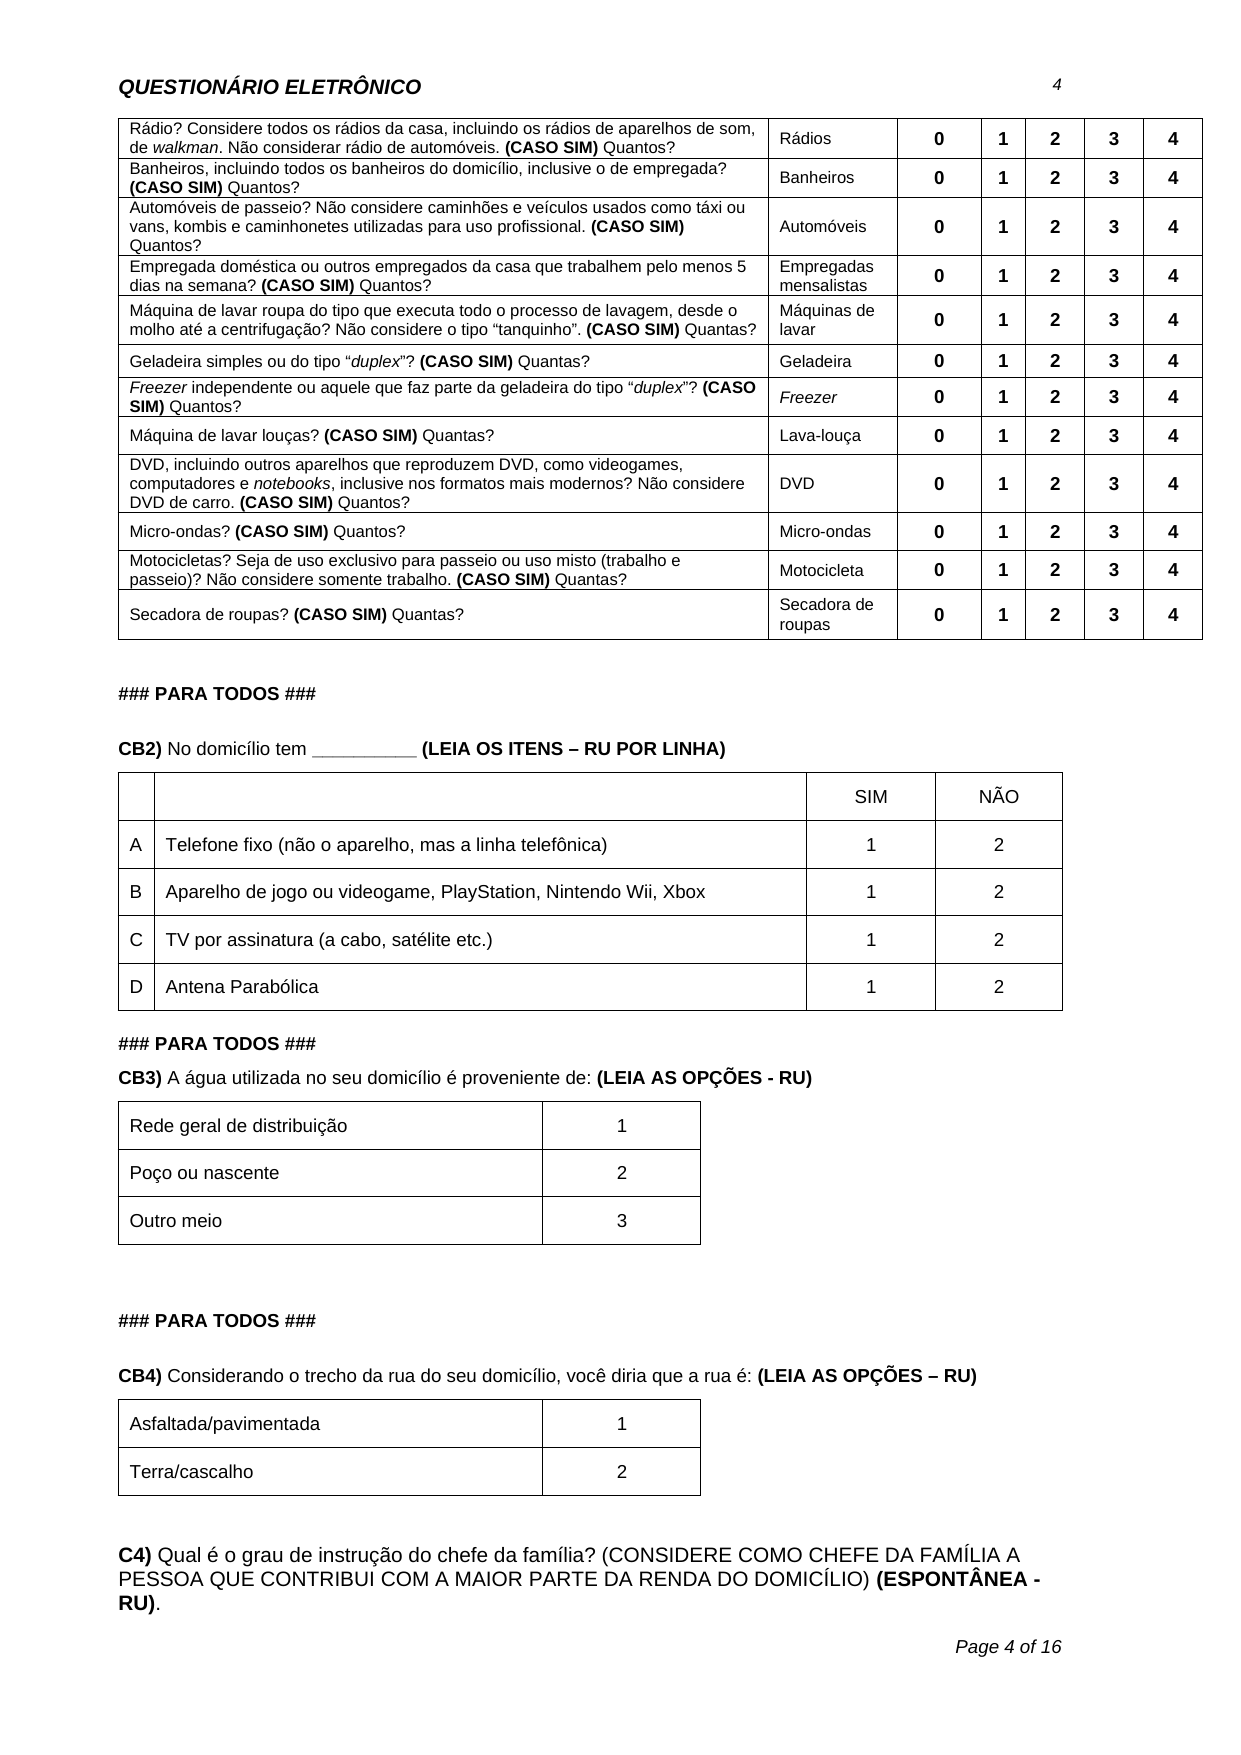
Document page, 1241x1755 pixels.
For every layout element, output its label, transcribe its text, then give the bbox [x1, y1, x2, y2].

table_cell 4 [1144, 198, 1202, 255]
table_cell 1 [982, 590, 1025, 638]
table_cell 2 [1026, 119, 1084, 157]
table_cell TV por assinatura (a cabo, satélite etc.) [155, 916, 806, 963]
table_cell Motocicleta [769, 551, 897, 589]
table_cell 2 [936, 916, 1062, 963]
table_cell 4 [1144, 417, 1202, 454]
table_cell 0 [898, 378, 981, 416]
table_cell B [119, 869, 154, 915]
table_cell 4 [1144, 513, 1202, 550]
table_cell 2 [543, 1448, 700, 1494]
table_cell 3 [1085, 198, 1143, 255]
table_cell 3 [1085, 417, 1143, 454]
table_cell 1 [807, 916, 935, 963]
table_cell 1 [982, 551, 1025, 589]
text C4) Qual é o grau de instrução do chefe da família? (CONSIDERE COMO CHEFE DA FAMÍLIA A PESSOA QUE CONTRIBUI COM A MAIOR PARTE DA RENDA DO DOMICÍLIO) (ESPONTÂNEA - RU). [118, 1543, 1063, 1615]
table_header [119, 773, 154, 820]
table_cell 3 [543, 1197, 700, 1244]
table_cell 4 [1144, 551, 1202, 589]
table_cell 1 [807, 869, 935, 915]
table_cell 1 [982, 378, 1025, 416]
text ### PARA TODOS ### [118, 1309, 1063, 1331]
table_cell Rádios [769, 119, 897, 157]
text CB3) A água utilizada no seu domicílio é proveniente de: (LEIA AS OPÇÕES - RU) [118, 1067, 1063, 1088]
table_cell 1 [982, 159, 1025, 197]
table_cell Micro-ondas [769, 513, 897, 550]
table_cell 2 [936, 869, 1062, 915]
table_cell 1 [982, 296, 1025, 344]
table_cell D [119, 964, 154, 1010]
table_cell Antena Parabólica [155, 964, 806, 1010]
table_cell Automóveis [769, 198, 897, 255]
table_cell 1 [807, 821, 935, 867]
table_cell Rádio? Considere todos os rádios da casa, incluindo os rádios de aparelhos de som, de walkman. Não considerar rádio de automóveis. (CASO SIM) Quantos? [119, 119, 768, 157]
table_cell 1 [982, 256, 1025, 295]
table_header NÃO [936, 773, 1062, 820]
table_cell 0 [898, 256, 981, 295]
text CB2) No domicílio tem __________ (LEIA OS ITENS – RU POR LINHA) [118, 738, 1063, 760]
table_cell 4 [1144, 119, 1202, 157]
table_cell 3 [1085, 256, 1143, 295]
table_cell 0 [898, 417, 981, 454]
table_cell 2 [1026, 345, 1084, 377]
table_cell 3 [1085, 513, 1143, 550]
table_cell 0 [898, 119, 981, 157]
table_cell Terra/cascalho [119, 1448, 542, 1494]
table_cell 2 [1026, 417, 1084, 454]
table_cell 0 [898, 159, 981, 197]
table_cell Outro meio [119, 1197, 542, 1244]
table_header 1 [543, 1102, 700, 1149]
table_cell Geladeira simples ou do tipo “duplex”? (CASO SIM) Quantas? [119, 345, 768, 377]
table_cell 4 [1144, 378, 1202, 416]
table_cell Lava-louça [769, 417, 897, 454]
table_cell 2 [1026, 551, 1084, 589]
table_cell Motocicletas? Seja de uso exclusivo para passeio ou uso misto (trabalho e passeio)? Não considere somente trabalho. (CASO SIM) Quantas? [119, 551, 768, 589]
table_cell 2 [1026, 296, 1084, 344]
table_cell 0 [898, 455, 981, 512]
table_cell 3 [1085, 345, 1143, 377]
table_cell 4 [1144, 296, 1202, 344]
table_cell 1 [982, 198, 1025, 255]
table_cell Poço ou nascente [119, 1150, 542, 1196]
table_cell 1 [982, 417, 1025, 454]
table_cell 3 [1085, 551, 1143, 589]
text ### PARA TODOS ### [118, 683, 1063, 704]
table_cell Máquina de lavar louças? (CASO SIM) Quantas? [119, 417, 768, 454]
table_cell 3 [1085, 590, 1143, 638]
table_cell 0 [898, 590, 981, 638]
table_cell Freezer [769, 378, 897, 416]
text CB4) Considerando o trecho da rua do seu domicílio, você diria que a rua é: (LEIA AS OPÇÕES – RU) [118, 1365, 1063, 1387]
table_cell 2 [1026, 159, 1084, 197]
table_cell 2 [1026, 513, 1084, 550]
table_header Rede geral de distribuição [119, 1102, 542, 1149]
table_cell Empregada doméstica ou outros empregados da casa que trabalhem pelo menos 5 dias na semana? (CASO SIM) Quantos? [119, 256, 768, 295]
table_cell Telefone fixo (não o aparelho, mas a linha telefônica) [155, 821, 806, 867]
table_cell 0 [898, 198, 981, 255]
table_cell 3 [1085, 455, 1143, 512]
table_cell Secadora de roupas [769, 590, 897, 638]
table_cell 4 [1144, 455, 1202, 512]
table_cell 2 [1026, 455, 1084, 512]
table_cell 1 [982, 119, 1025, 157]
table_cell Micro-ondas? (CASO SIM) Quantos? [119, 513, 768, 550]
table_cell Máquinas de lavar [769, 296, 897, 344]
table_cell 0 [898, 296, 981, 344]
table_cell 2 [1026, 378, 1084, 416]
table_cell 1 [807, 964, 935, 1010]
table_cell DVD, incluindo outros aparelhos que reproduzem DVD, como videogames, computadores e notebooks, inclusive nos formatos mais modernos? Não considere DVD de carro. (CASO SIM) Quantos? [119, 455, 768, 512]
table_cell 2 [1026, 198, 1084, 255]
table_cell 4 [1144, 590, 1202, 638]
table_cell 1 [982, 345, 1025, 377]
table_header Asfaltada/pavimentada [119, 1400, 542, 1447]
table_cell Freezer independente ou aquele que faz parte da geladeira do tipo “duplex”? (CASO SIM) Quantos? [119, 378, 768, 416]
table_cell 0 [898, 345, 981, 377]
table_cell 3 [1085, 119, 1143, 157]
table_cell Automóveis de passeio? Não considere caminhões e veículos usados como táxi ou vans, kombis e caminhonetes utilizadas para uso profissional. (CASO SIM) Quantos? [119, 198, 768, 255]
table_cell 3 [1085, 159, 1143, 197]
table_cell 1 [982, 513, 1025, 550]
text ### PARA TODOS ### [118, 1033, 1063, 1054]
table_cell Empregadas mensalistas [769, 256, 897, 295]
table_cell Geladeira [769, 345, 897, 377]
table_header SIM [807, 773, 935, 820]
table_cell 4 [1144, 159, 1202, 197]
table_header 1 [543, 1400, 700, 1447]
table_cell 3 [1085, 296, 1143, 344]
table_cell 0 [898, 513, 981, 550]
table_cell 4 [1144, 256, 1202, 295]
table_cell 2 [936, 964, 1062, 1010]
table_cell 2 [1026, 256, 1084, 295]
table_header [155, 773, 806, 820]
table_cell Aparelho de jogo ou videogame, PlayStation, Nintendo Wii, Xbox [155, 869, 806, 915]
table_cell 2 [543, 1150, 700, 1196]
table_cell 2 [936, 821, 1062, 867]
table_cell 1 [982, 455, 1025, 512]
table_cell A [119, 821, 154, 867]
table_cell Máquina de lavar roupa do tipo que executa todo o processo de lavagem, desde o molho até a centrifugação? Não considere o tipo “tanquinho”. (CASO SIM) Quantas? [119, 296, 768, 344]
table_cell 2 [1026, 590, 1084, 638]
table_cell 0 [898, 551, 981, 589]
table_cell 4 [1144, 345, 1202, 377]
table_cell Banheiros [769, 159, 897, 197]
table_cell Banheiros, incluindo todos os banheiros do domicílio, inclusive o de empregada? (CASO SIM) Quantos? [119, 159, 768, 197]
table_cell C [119, 916, 154, 963]
table_cell Secadora de roupas? (CASO SIM) Quantas? [119, 590, 768, 638]
table_cell 3 [1085, 378, 1143, 416]
table_cell DVD [769, 455, 897, 512]
